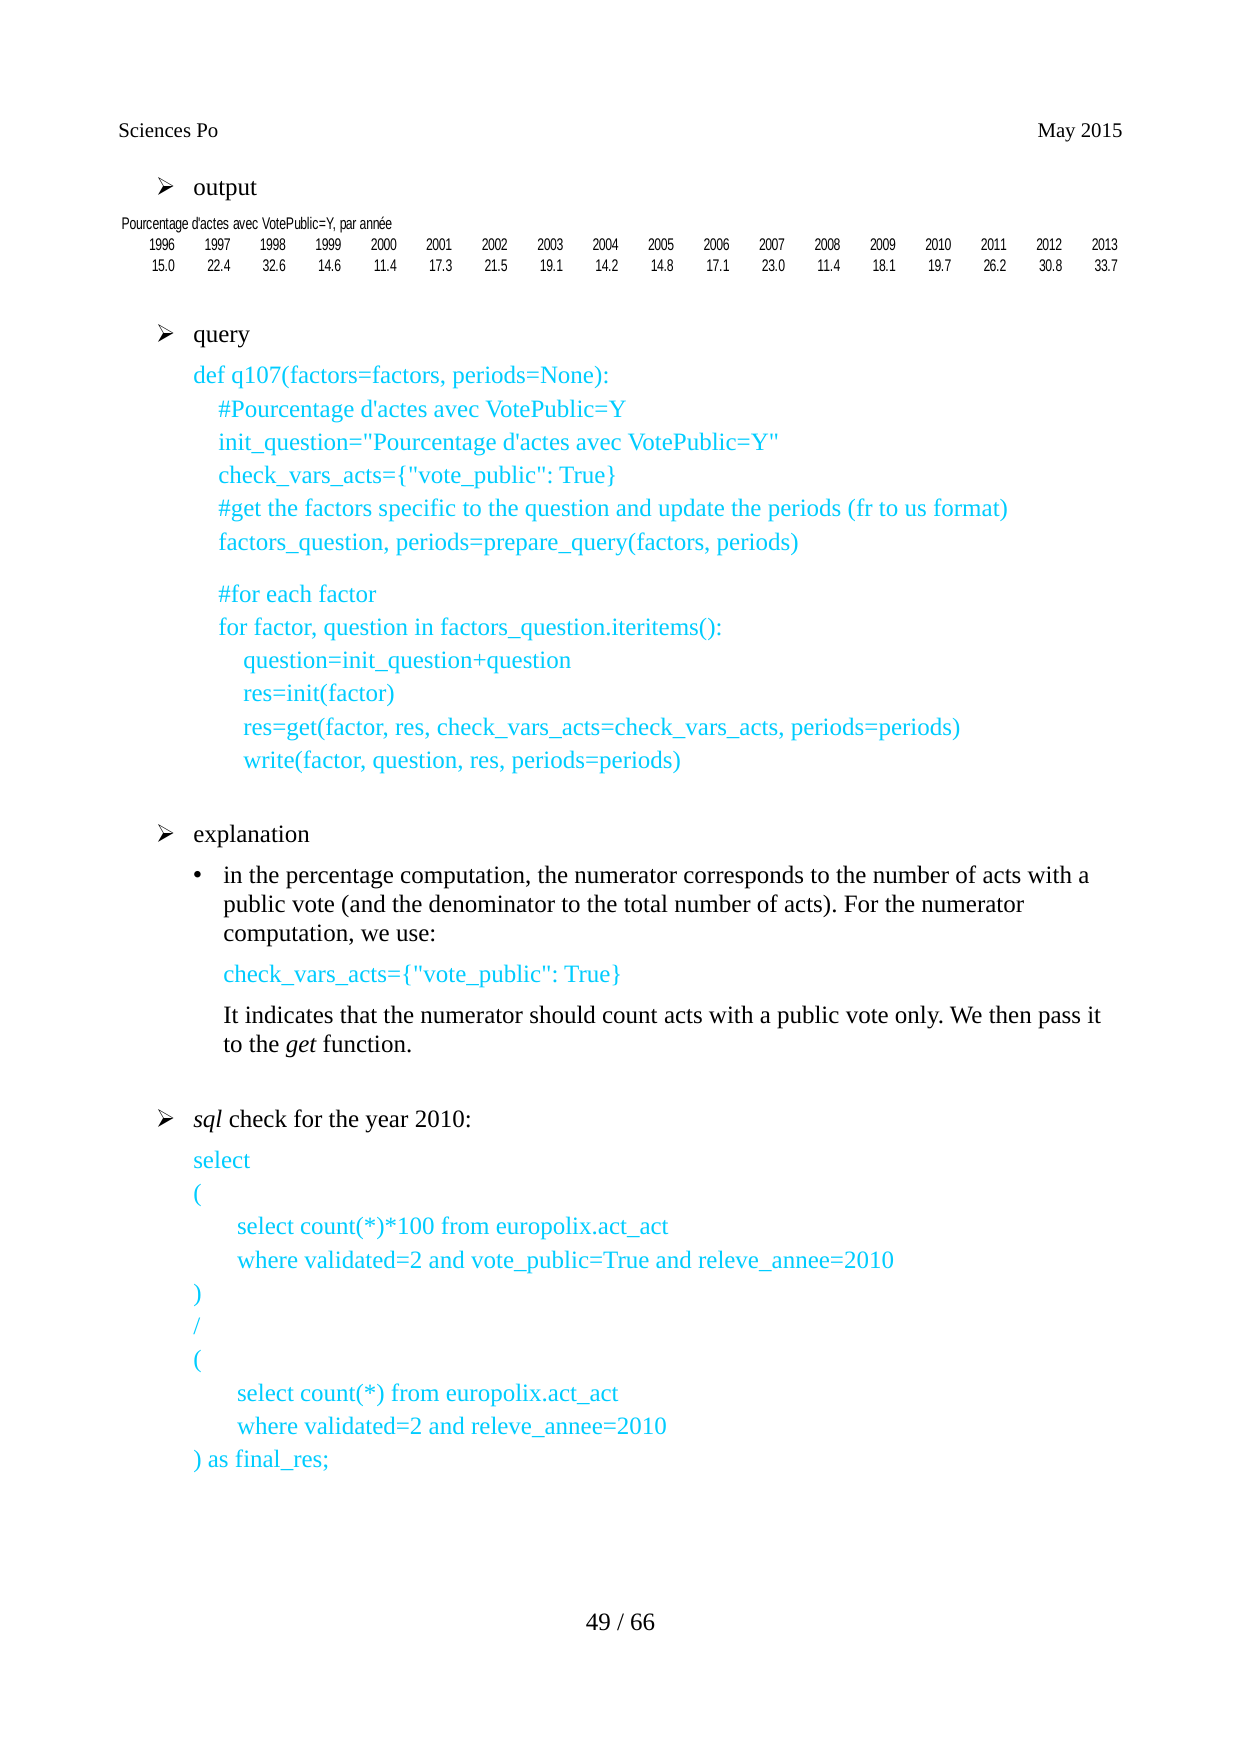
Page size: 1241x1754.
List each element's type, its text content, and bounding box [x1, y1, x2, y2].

text def q107(factors=factors, periods=None): [193, 360, 1122, 389]
text ) [193, 1278, 1122, 1307]
text ( [193, 1178, 1122, 1207]
text write(factor, question, res, periods=periods) [193, 745, 1122, 773]
text factors_question, periods=prepare_query(factors, periods) [193, 527, 1122, 555]
text select count(*)*100 from europolix.act_act [193, 1211, 1122, 1240]
list sql check for the year 2010: [156, 1104, 1122, 1132]
text #for each factor [193, 579, 1122, 607]
list query [156, 319, 1122, 348]
text #Pourcentage d'actes avec VotePublic=Y [193, 394, 1122, 422]
text select count(*) from europolix.act_act [193, 1378, 1122, 1406]
text #get the factors specific to the question and update the periods (fr to us format) [193, 493, 1122, 522]
text select [193, 1145, 1122, 1174]
list check_vars_acts={"vote_public": True} [193, 959, 1122, 988]
text ) as final_res; [193, 1444, 1122, 1473]
list output [156, 172, 1122, 201]
text where validated=2 and releve_annee=2010 [193, 1411, 1122, 1439]
text / [193, 1311, 1122, 1340]
text for factor, question in factors_question.iteritems(): [193, 612, 1122, 641]
text question=init_question+question [193, 645, 1122, 674]
list explanation [156, 819, 1122, 848]
text where validated=2 and vote_public=True and releve_annee=2010 [193, 1245, 1122, 1273]
text check_vars_acts={"vote_public": True} [193, 460, 1122, 489]
text ( [193, 1344, 1122, 1373]
text init_question="Pourcentage d'actes avec VotePublic=Y" [193, 427, 1122, 456]
list in the percentage computation, the numerator corresponds to the number of acts with a public vote (and the denominator to the total number of acts). For the numerator computation, we use: [193, 861, 1122, 947]
text res=get(factor, res, check_vars_acts=check_vars_acts, periods=periods) [193, 712, 1122, 740]
text res=init(factor) [193, 678, 1122, 707]
list It indicates that the numerator should count acts with a public vote only. We then pass it to the get function. [193, 1001, 1122, 1058]
